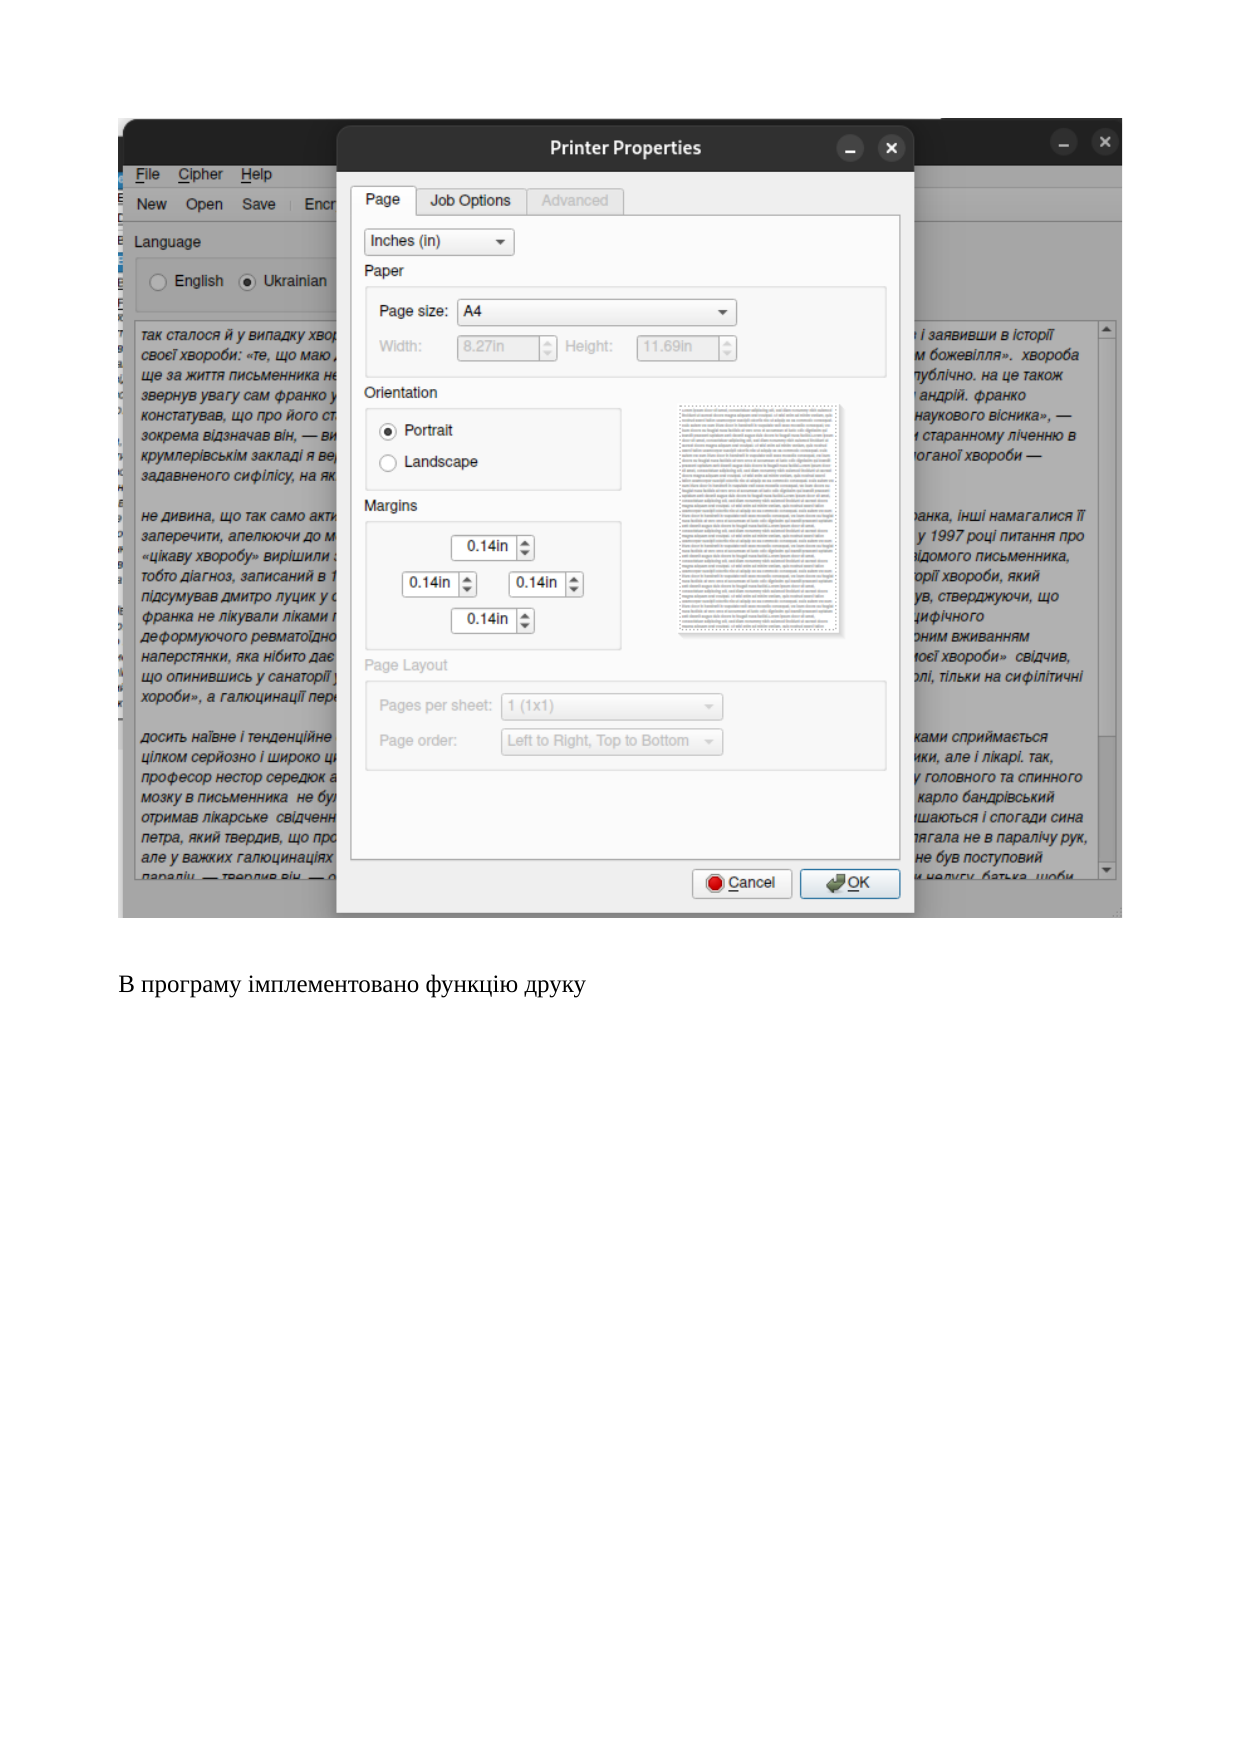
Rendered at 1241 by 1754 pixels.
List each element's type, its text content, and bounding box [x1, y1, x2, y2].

text В програму імплементовано функцію друку [118, 969, 1122, 998]
picture [118, 118, 1123, 918]
